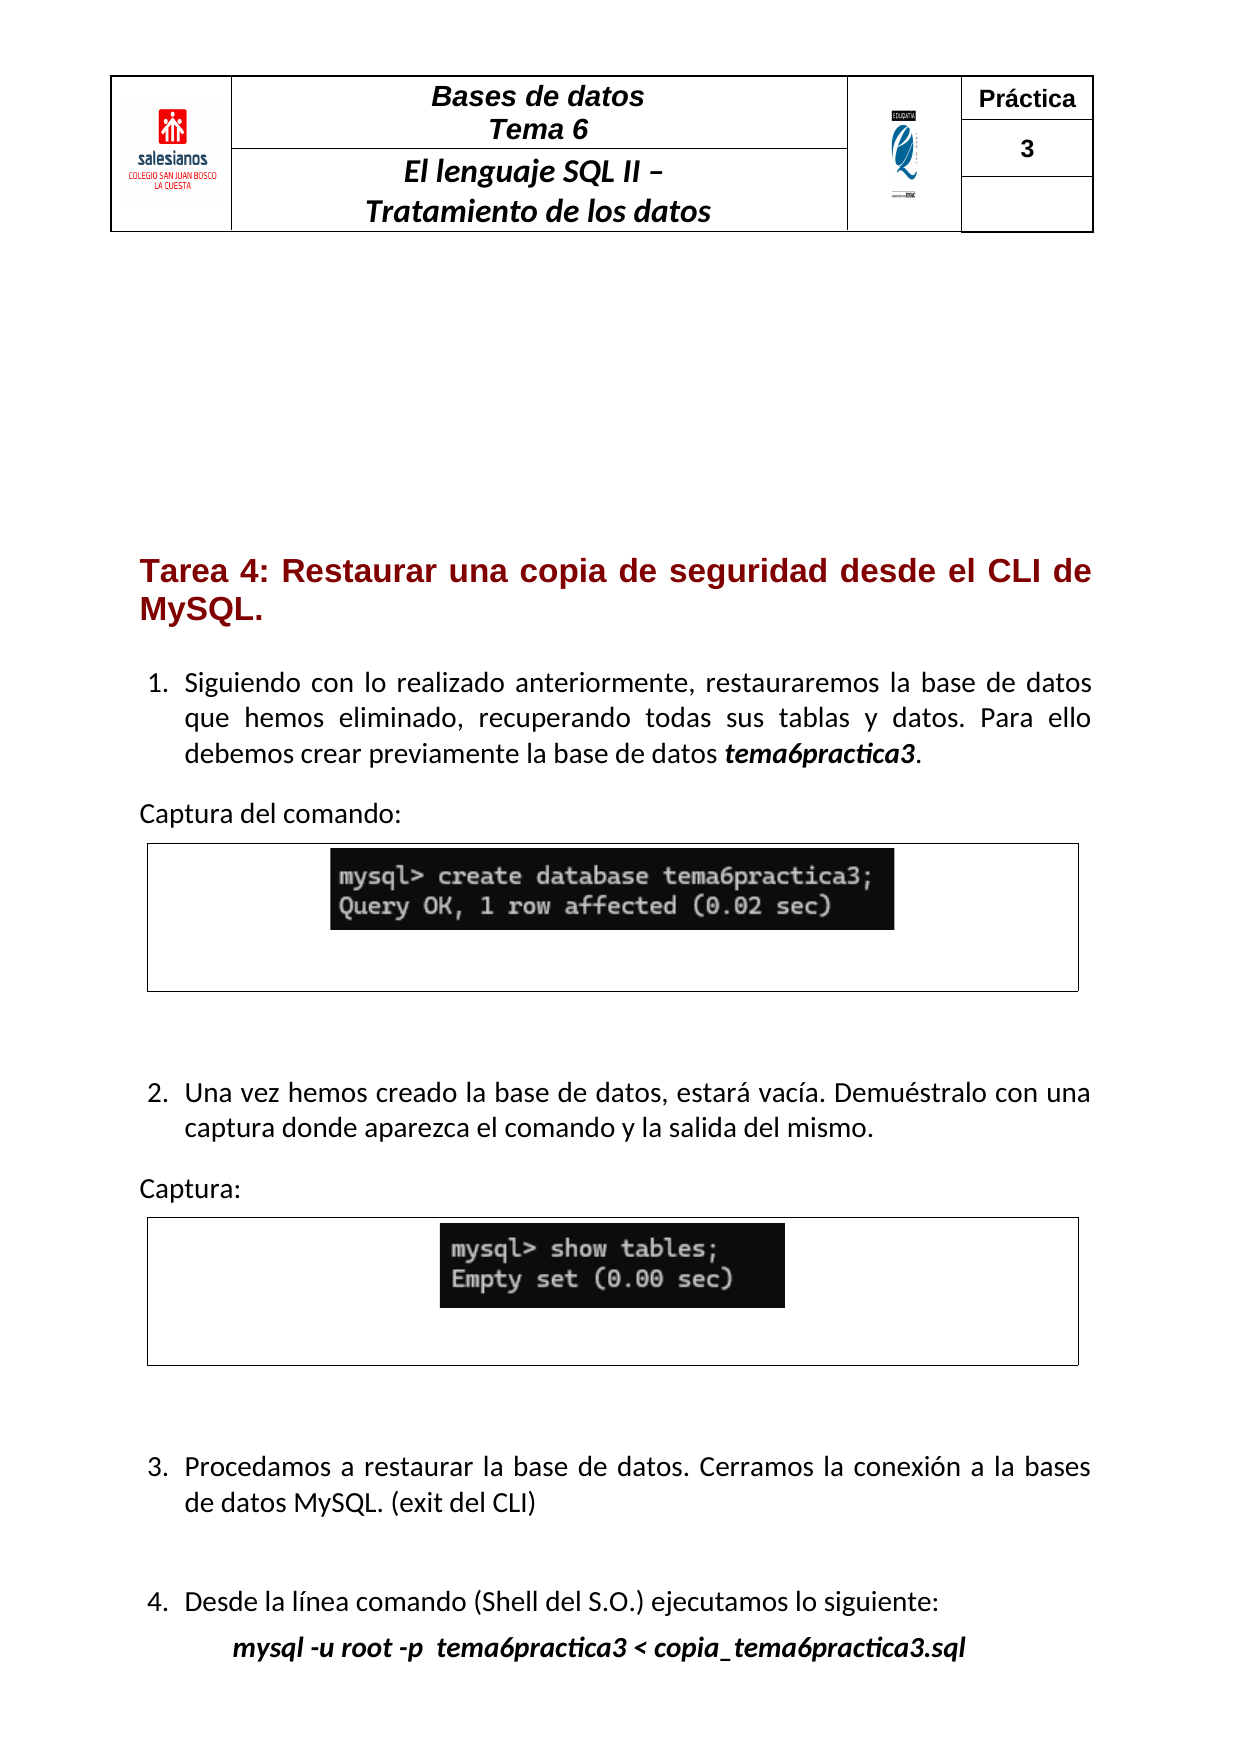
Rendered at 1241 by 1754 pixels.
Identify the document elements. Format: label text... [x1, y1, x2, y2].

table_header [148, 1308, 1078, 1365]
table_header [148, 844, 1078, 991]
list Procedamos a restaurar la base de datos. Cerramos la conexión a la bases de datos MySQL. (exit del CLI) [147, 1448, 1093, 1519]
list Una vez hemos creado la base de datos, estará vacía. Demuéstralo con una captura donde aparezca el comando y la salida del mismo. [147, 1074, 1093, 1145]
subtitle Captura: [139, 1170, 1093, 1205]
subtitle mysql -u root -p tema6practica3 < copia_tema6practica3.sql [109, 1629, 1093, 1665]
subtitle Captura del comando: [139, 796, 1093, 831]
picture [330, 848, 895, 930]
list Siguiendo con lo realizado anteriormente, restauraremos la base de datos que hemos eliminado, recuperando todas sus tablas y datos. Para ello debemos crear previamente la base de datos tema6practica3. [147, 664, 1093, 771]
picture [439, 1223, 785, 1308]
subtitle Tarea 4: Restaurar una copia de seguridad desde el CLI de MySQL. [139, 551, 1093, 628]
table_header [148, 1218, 1078, 1307]
picture [891, 110, 918, 198]
list Desde la línea comando (Shell del S.O.) ejecutamos lo siguiente: [147, 1583, 1093, 1619]
picture [119, 96, 229, 203]
